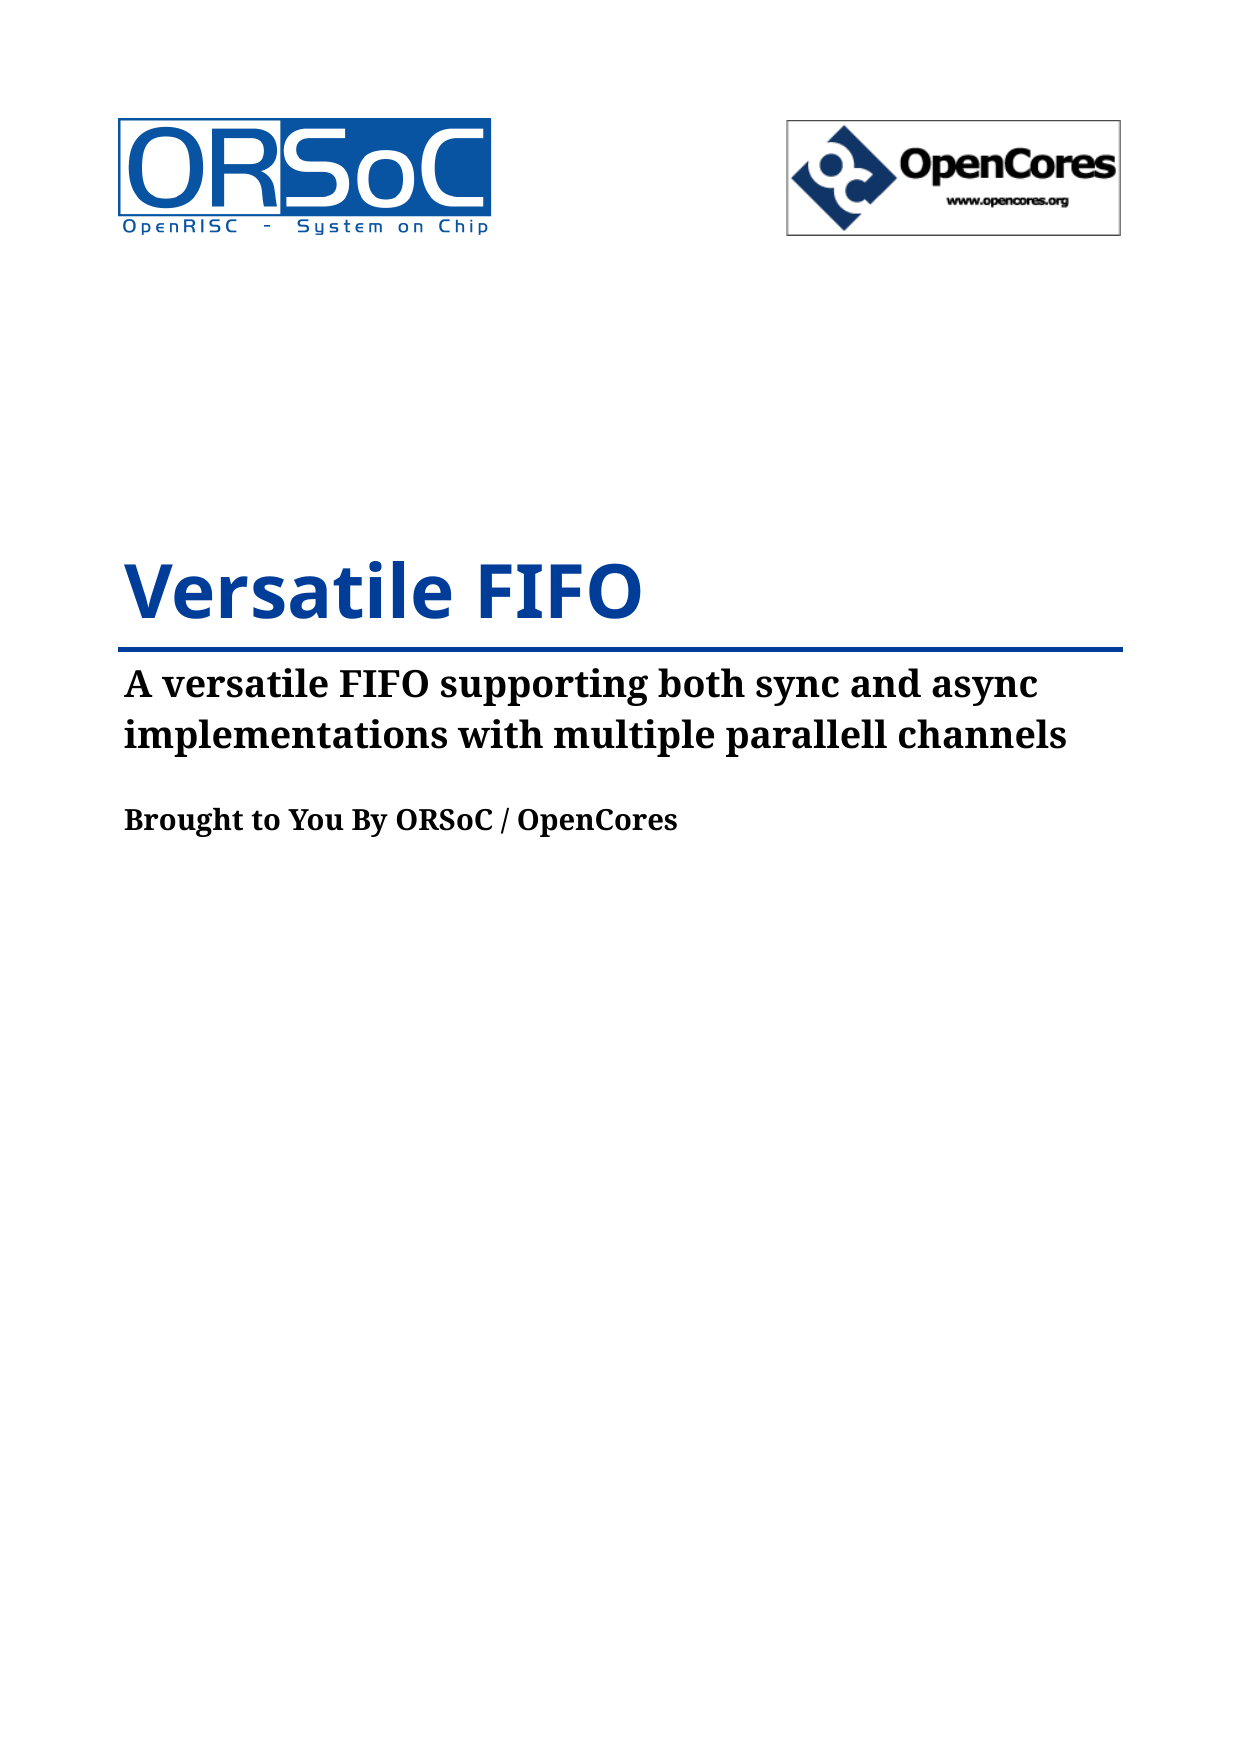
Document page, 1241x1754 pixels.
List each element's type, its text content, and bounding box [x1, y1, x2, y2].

table_cell Brought to You By ORSoC / OpenCores [118, 794, 1122, 895]
table_header Versatile FIFO [118, 295, 1122, 647]
picture [118, 118, 492, 235]
picture [786, 120, 1121, 236]
table_cell A versatile FIFO supporting both sync and async implementations with multiple parallell channels [118, 652, 1122, 794]
